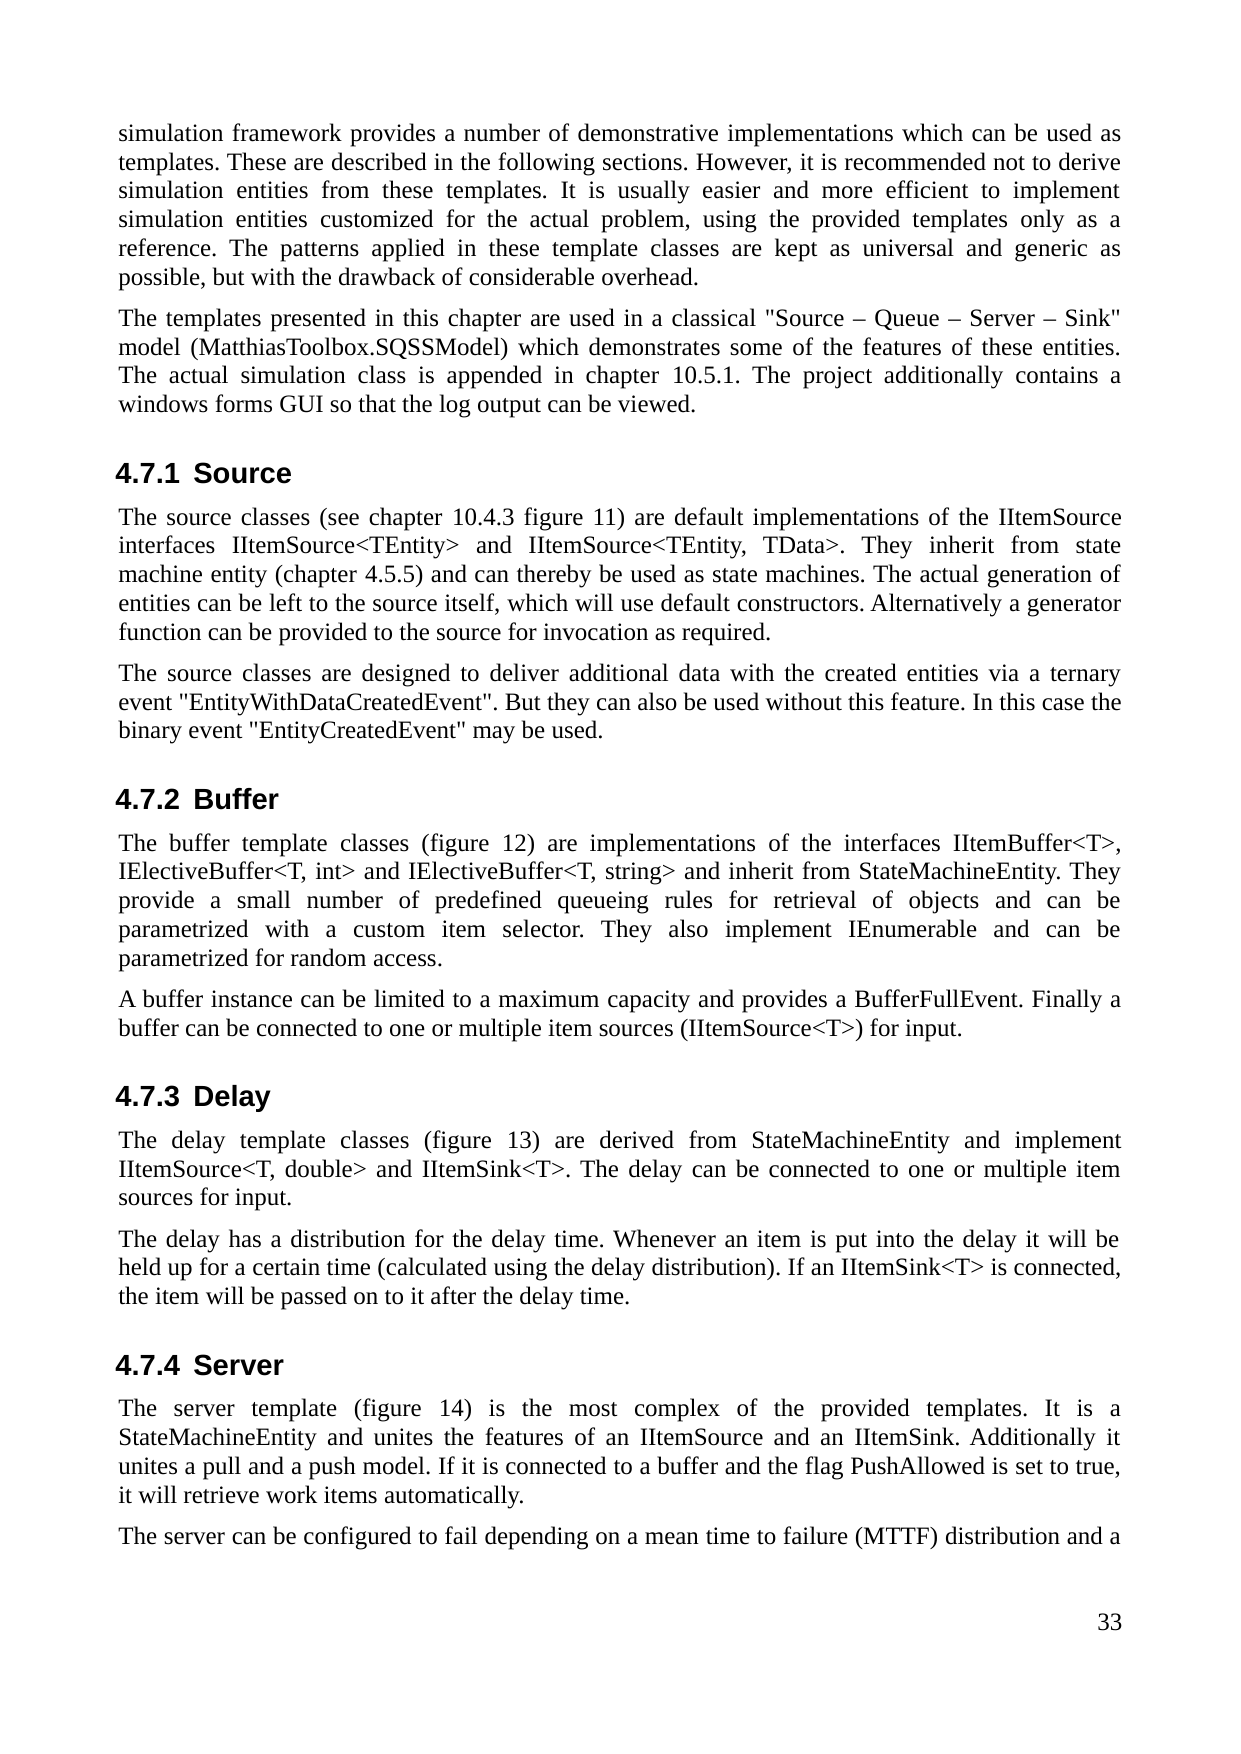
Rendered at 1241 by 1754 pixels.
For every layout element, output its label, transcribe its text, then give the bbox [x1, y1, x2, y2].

text The source classes are designed to deliver additional data with the created entities via a ternary event "EntityWithDataCreatedEvent". But they can also be used without this feature. In this case the binary event "EntityCreatedEvent" may be used. [118, 658, 1122, 744]
text The source classes (see chapter 10.4.3 figure 11) are default implementations of the IItemSource interfaces IItemSource<TEntity> and IItemSource<TEntity, TData>. They inherit from state machine entity (chapter 4.5.5) and can thereby be used as state machines. The actual generation of entities can be left to the source itself, which will use default constructors. Alternatively a generator function can be provided to the source for invocation as required. [118, 502, 1122, 645]
subtitle Delay [115, 1079, 1122, 1112]
text The delay template classes (figure 13) are derived from StateMachineEntity and implement IItemSource<T, double> and IItemSink<T>. The delay can be connected to one or multiple item sources for input. [118, 1125, 1122, 1211]
text A buffer instance can be limited to a maximum capacity and provides a BufferFullEvent. Finally a buffer can be connected to one or multiple item sources (IItemSource<T>) for input. [118, 984, 1122, 1041]
text The server can be configured to fail depending on a mean time to failure (MTTF) distribution and a [118, 1521, 1122, 1550]
text The server template (figure 14) is the most complex of the provided templates. It is a StateMachineEntity and unites the features of an IItemSource and an IItemSink. Additionally it unites a pull and a push model. If it is connected to a buffer and the flag PushAllowed is set to true, it will retrieve work items automatically. [118, 1393, 1122, 1508]
text simulation framework provides a number of demonstrative implementations which can be used as templates. These are described in the following sections. However, it is recommended not to derive simulation entities from these templates. It is usually easier and more efficient to implement simulation entities customized for the actual problem, using the provided templates only as a reference. The patterns applied in these template classes are kept as universal and generic as possible, but with the drawback of considerable overhead. [118, 118, 1122, 291]
text The templates presented in this chapter are used in a classical "Source – Queue – Server – Sink" model (MatthiasToolbox.SQSSModel) which demonstrates some of the features of these entities. The actual simulation class is appended in chapter 10.5.1. The project additionally contains a windows forms GUI so that the log output can be viewed. [118, 303, 1122, 418]
subtitle Buffer [115, 782, 1122, 815]
subtitle Server [115, 1347, 1122, 1381]
text The buffer template classes (figure 12) are implementations of the interfaces IItemBuffer<T>, IElectiveBuffer<T, int> and IElectiveBuffer<T, string> and inherit from StateMachineEntity. They provide a small number of predefined queueing rules for retrieval of objects and can be parametrized with a custom item selector. They also implement IEnumerable and can be parametrized for random access. [118, 828, 1122, 971]
text The delay has a distribution for the delay time. Whenever an item is put into the delay it will be held up for a certain time (calculated using the delay distribution). If an IItemSink<T> is connected, the item will be passed on to it after the delay time. [118, 1224, 1122, 1310]
subtitle Source [115, 456, 1122, 489]
